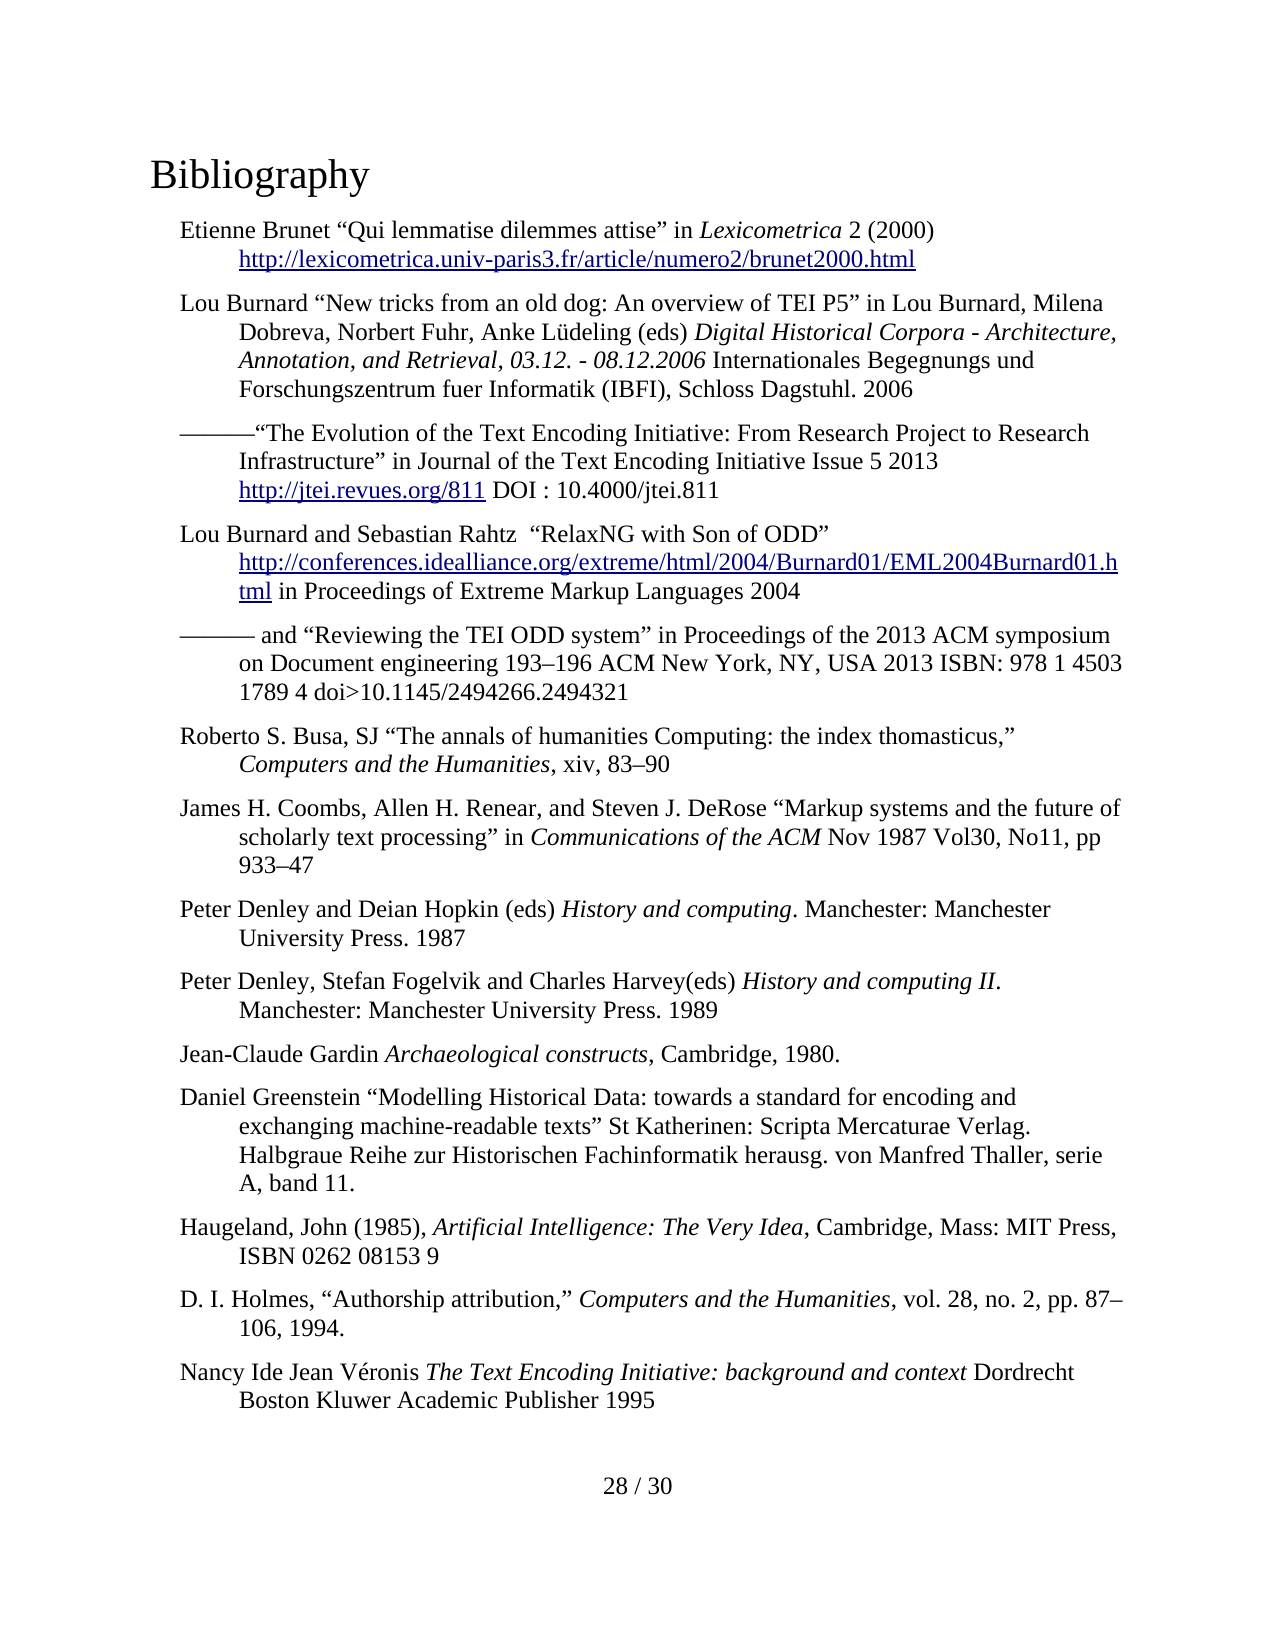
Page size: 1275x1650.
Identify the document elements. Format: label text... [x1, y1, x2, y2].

text Peter Denley and Deian Hopkin (eds) History and computing. Manchester: Manchester University Press. 1987 [179, 894, 1125, 952]
text ——— and “Reviewing the TEI ODD system” in Proceedings of the 2013 ACM symposium on Document engineering 193–196 ACM New York, NY, USA 2013 ISBN: 978 1 4503 1789 4 doi>10.1145/2494266.2494321 [179, 620, 1125, 706]
text Lou Burnard “New tricks from an old dog: An overview of TEI P5” in Lou Burnard, Milena Dobreva, Norbert Fuhr, Anke Lüdeling (eds) Digital Historical Corpora - Architecture, Annotation, and Retrieval, 03.12. - 08.12.2006 Internationales Begegnungs und Forschungszentrum fuer Informatik (IBFI), Schloss Dagstuhl. 2006 [179, 288, 1125, 403]
text Daniel Greenstein “Modelling Historical Data: towards a standard for encoding and exchanging machine-readable texts” St Katherinen: Scripta Mercaturae Verlag. Halbgraue Reihe zur Historischen Fachinformatik herausg. von Manfred Thaller, serie A, band 11. [179, 1082, 1125, 1197]
text Lou Burnard and Sebastian Rahtz “RelaxNG with Son of ODD” http://conferences.idealliance.org/extreme/html/2004/Burnard01/EML2004Burnard01.html in Proceedings of Extreme Markup Languages 2004 [179, 519, 1125, 605]
text D. I. Holmes, “Authorship attribution,” Computers and the Humanities, vol. 28, no. 2, pp. 87–106, 1994. [179, 1284, 1125, 1342]
text Roberto S. Busa, SJ “The annals of humanities Computing: the index thomasticus,” Computers and the Humanities, xiv, 83–90 [179, 721, 1125, 778]
text Etienne Brunet “Qui lemmatise dilemmes attise” in Lexicometrica 2 (2000) http://lexicometrica.univ-paris3.fr/article/numero2/brunet2000.html [179, 216, 1125, 273]
text ———“The Evolution of the Text Encoding Initiative: From Research Project to Research Infrastructure” in Journal of the Text Encoding Initiative Issue 5 2013 http://jtei.revues.org/811 DOI : 10.4000/jtei.811 [179, 418, 1125, 504]
text Jean-Claude Gardin Archaeological constructs, Cambridge, 1980. [179, 1039, 1125, 1067]
text Haugeland, John (1985), Artificial Intelligence: The Very Idea, Cambridge, Mass: MIT Press, ISBN 0262 08153 9 [179, 1212, 1125, 1269]
text James H. Coombs, Allen H. Renear, and Steven J. DeRose “Markup systems and the future of scholarly text processing” in Communications of the ACM Nov 1987 Vol30, No11, pp 933–47 [179, 793, 1125, 879]
text Nancy Ide Jean Véronis The Text Encoding Initiative: background and context Dordrecht Boston Kluwer Academic Publisher 1995 [179, 1357, 1125, 1414]
text Bibliography [150, 150, 1125, 198]
text Peter Denley, Stefan Fogelvik and Charles Harvey(eds) History and computing II. Manchester: Manchester University Press. 1989 [179, 966, 1125, 1024]
